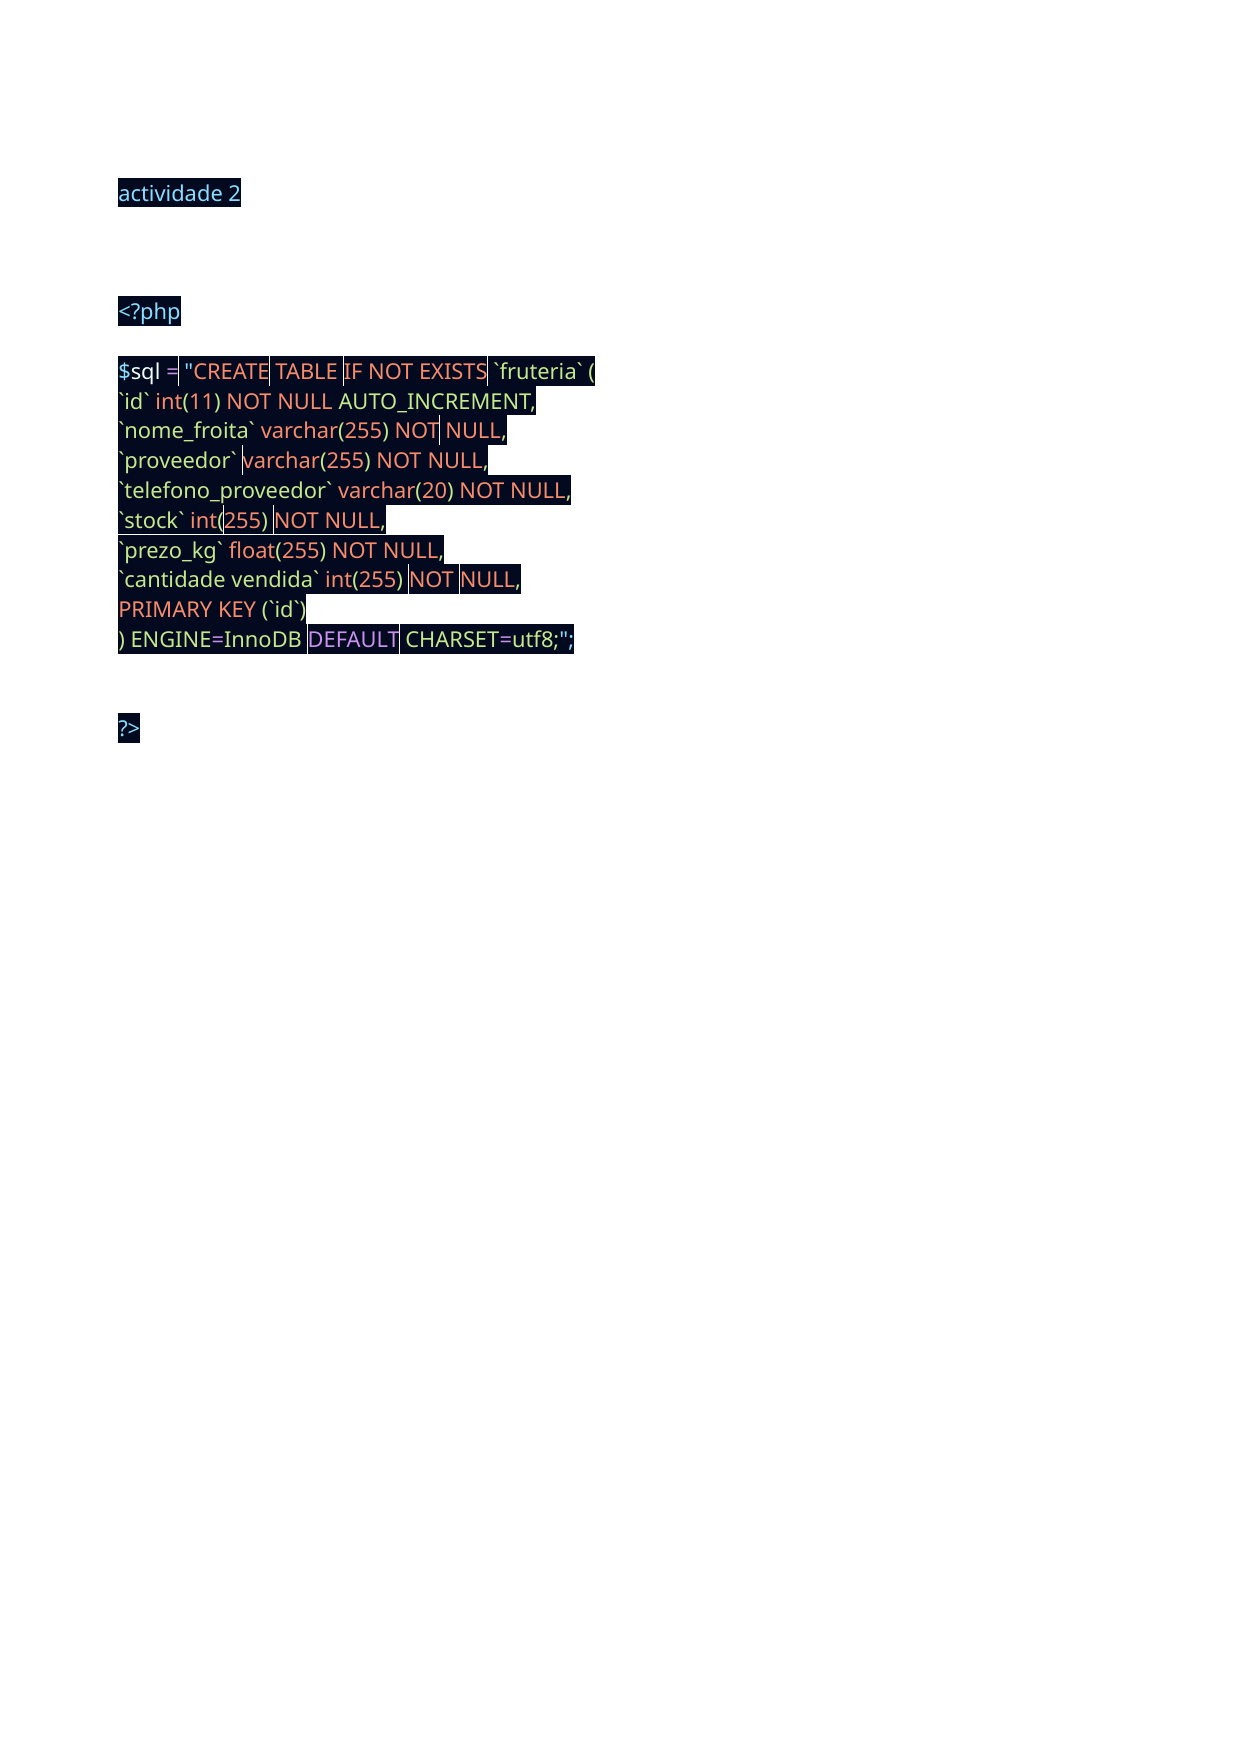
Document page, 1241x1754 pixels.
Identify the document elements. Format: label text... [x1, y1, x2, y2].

text `telefono_proveedor` varchar(20) NOT NULL, [118, 475, 1122, 505]
text ) ENGINE=InnoDB DEFAULT CHARSET=utf8;"; [118, 624, 1122, 654]
text PRIMARY KEY (`id`) [118, 594, 1122, 624]
text `prezo_kg` float(255) NOT NULL, [118, 534, 1122, 564]
text <?php [118, 296, 1122, 326]
text `id` int(11) NOT NULL AUTO_INCREMENT, [118, 386, 1122, 415]
text actividade 2 [118, 177, 1122, 207]
text `stock` int(255) NOT NULL, [118, 505, 1122, 534]
text `nome_froita` varchar(255) NOT NULL, [118, 415, 1122, 445]
text `proveedor` varchar(255) NOT NULL, [118, 445, 1122, 475]
text $sql = "CREATE TABLE IF NOT EXISTS `fruteria` ( [118, 356, 1122, 386]
text `cantidade vendida` int(255) NOT NULL, [118, 564, 1122, 594]
text ?> [118, 713, 1122, 743]
